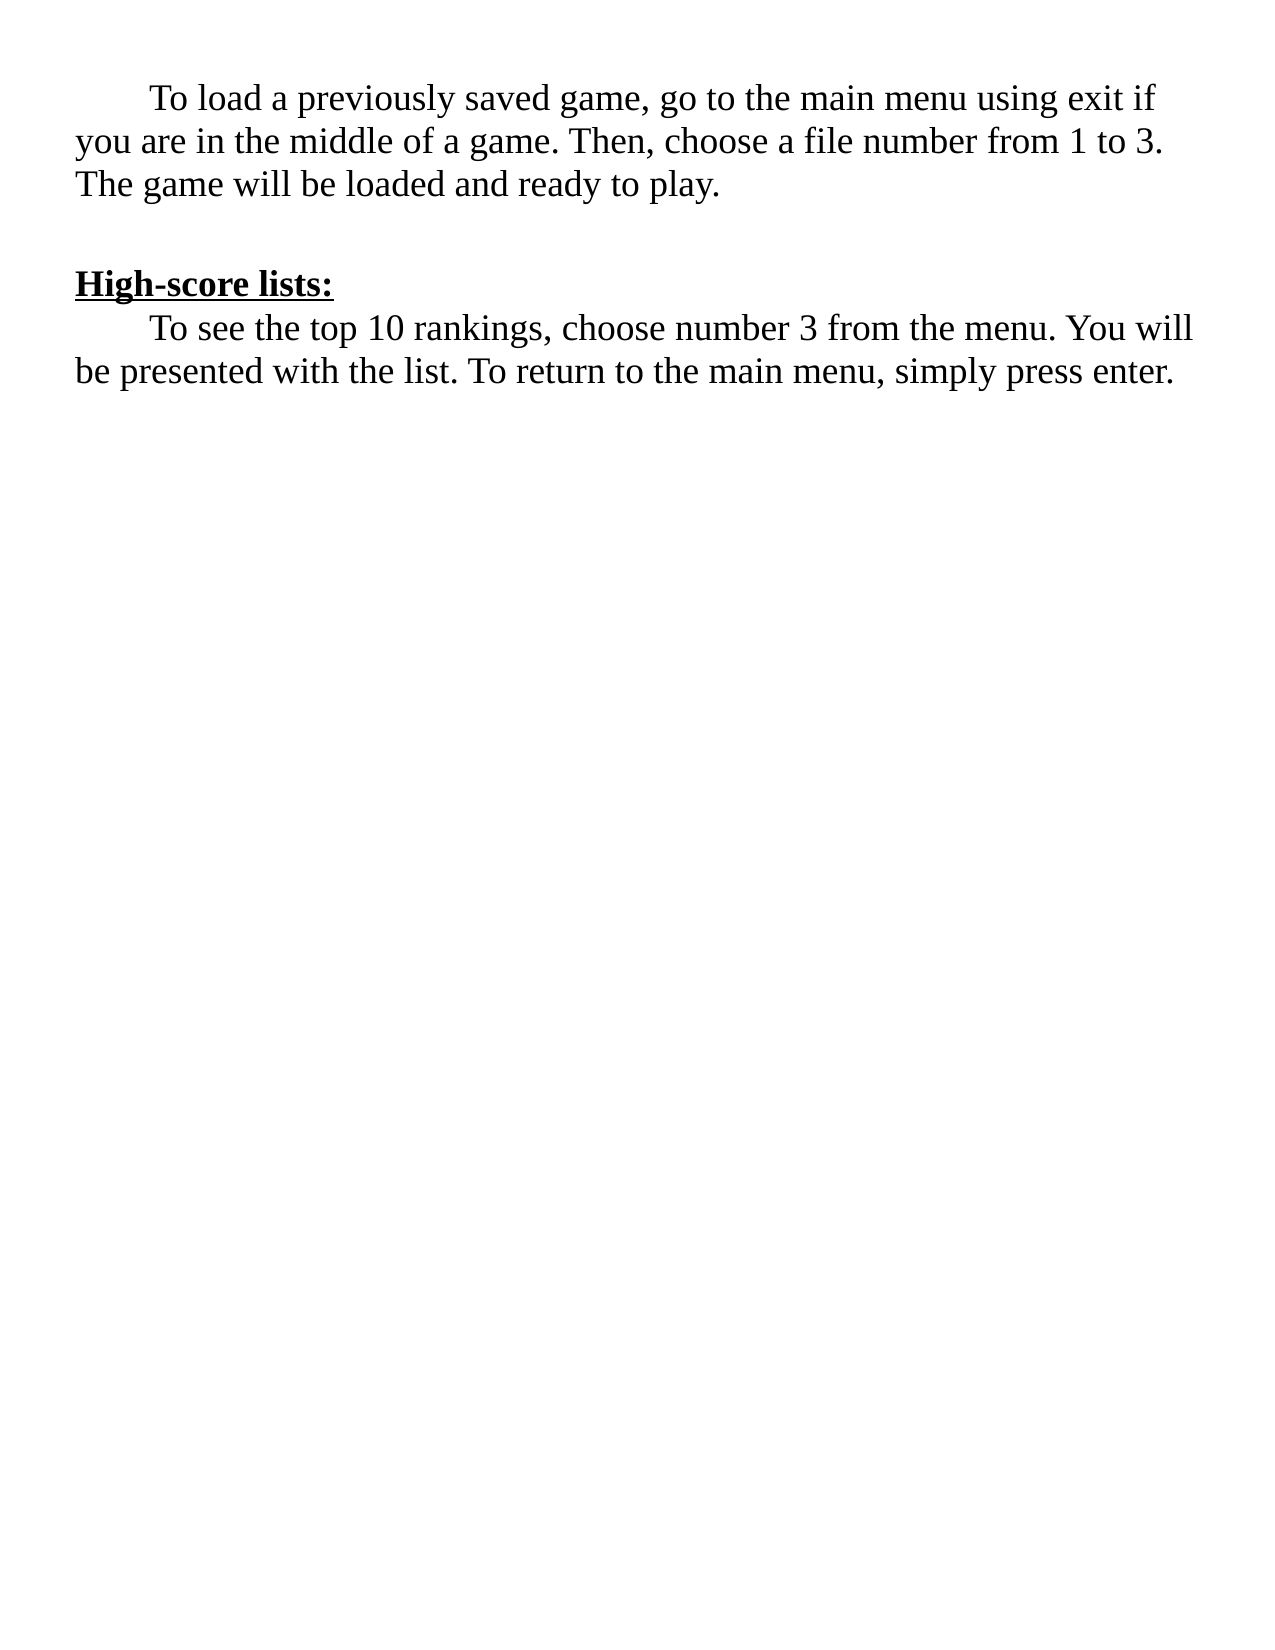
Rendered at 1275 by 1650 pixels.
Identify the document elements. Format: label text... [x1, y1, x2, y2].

text To see the top 10 rankings, choose number 3 from the menu. You will be presented with the list. To return to the main menu, simply press enter. [75, 305, 1200, 391]
text High-score lists: [75, 262, 1200, 305]
text To load a previously saved game, go to the main menu using exit if you are in the middle of a game. Then, choose a file number from 1 to 3. [75, 75, 1200, 161]
text The game will be loaded and ready to play. [75, 161, 1200, 204]
